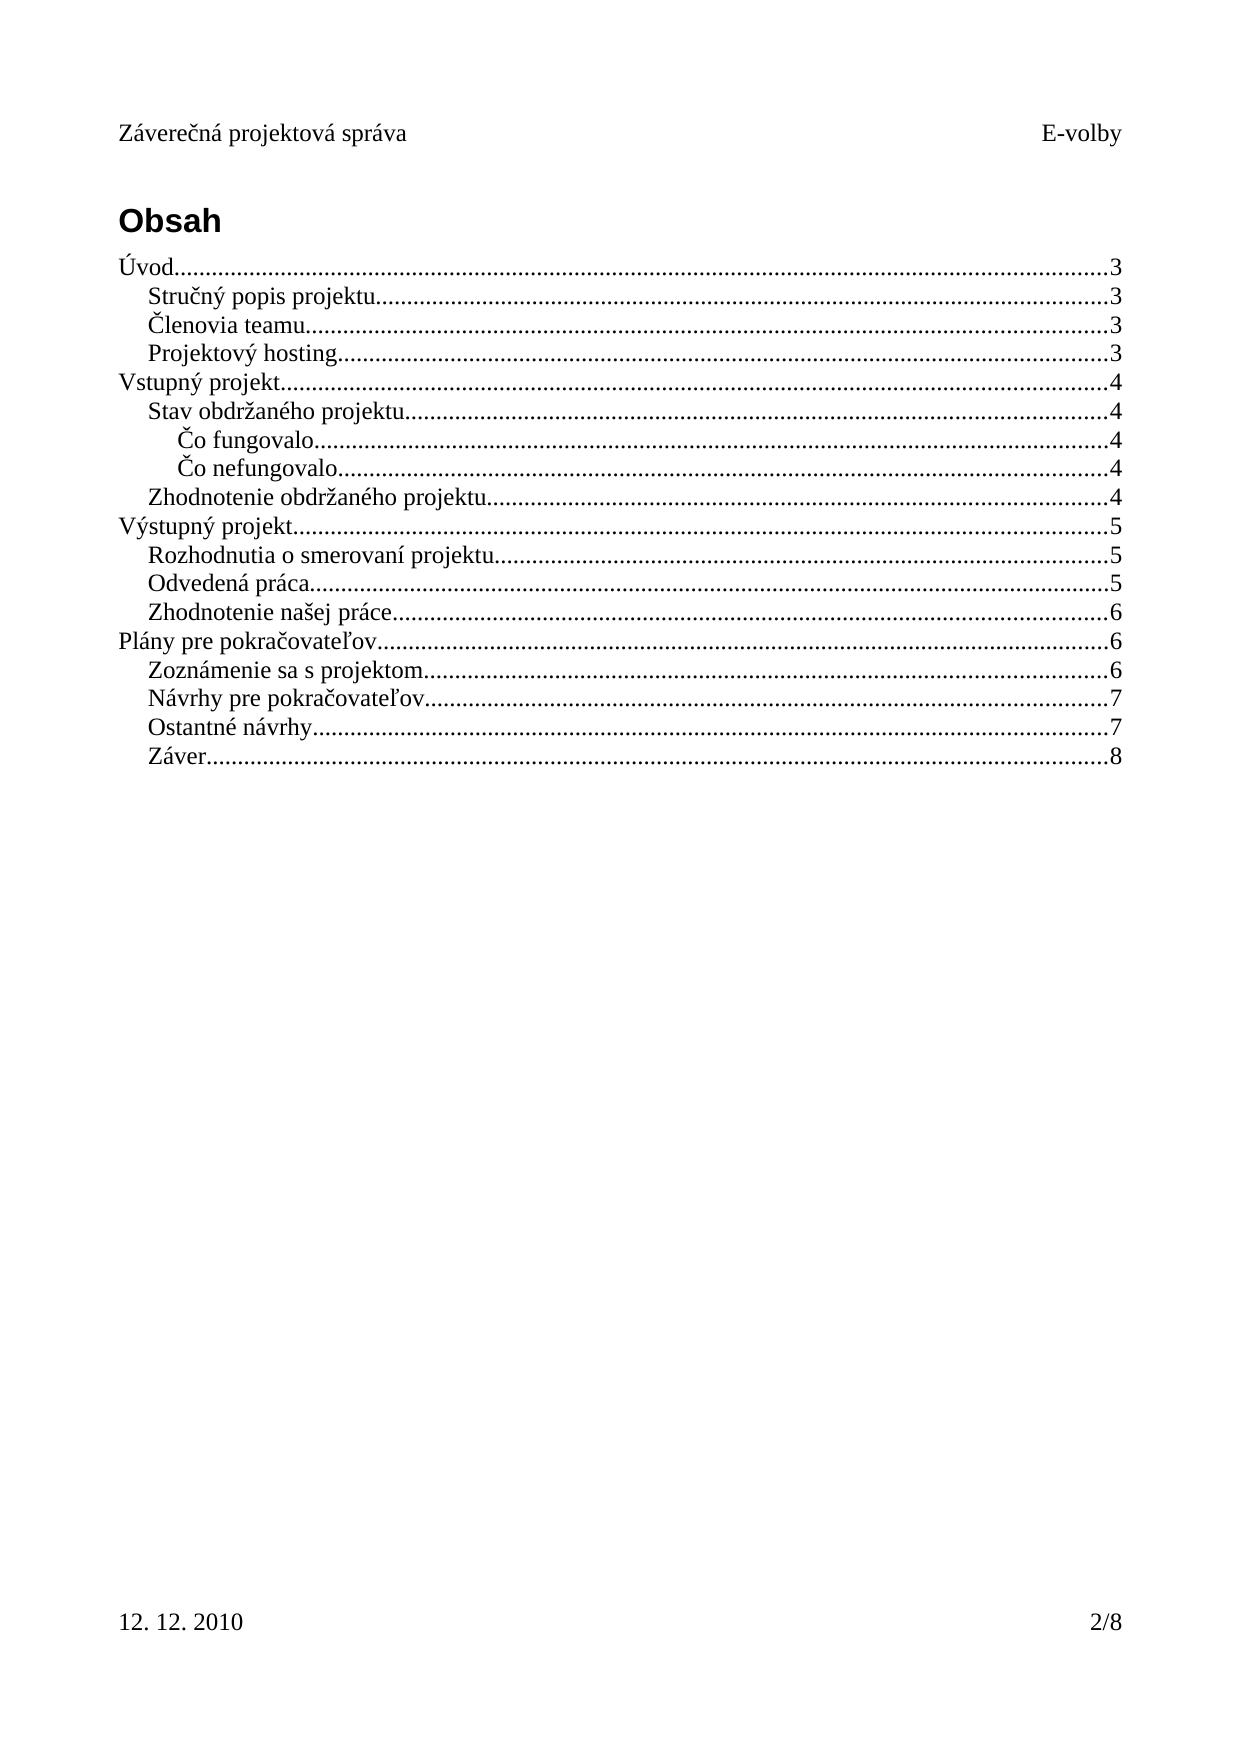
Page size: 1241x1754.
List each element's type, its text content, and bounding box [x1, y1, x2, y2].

text Zhodnotenie obdržaného projektu 4 [148, 482, 1122, 511]
text Vstupný projekt 4 [118, 367, 1122, 396]
text Výstupný projekt 5 [118, 511, 1122, 540]
subtitle Obsah [118, 201, 1122, 240]
text Odvedená práca 5 [148, 568, 1122, 597]
text Projektový hosting 3 [148, 338, 1122, 367]
text Úvod 3 [118, 252, 1122, 281]
text Zoznámenie sa s projektom 6 [148, 655, 1122, 683]
text Čo fungovalo 4 [177, 425, 1122, 453]
text Návrhy pre pokračovateľov 7 [148, 683, 1122, 712]
text Ostantné návrhy 7 [148, 712, 1122, 741]
text Členovia teamu 3 [148, 310, 1122, 338]
text Stručný popis projektu 3 [148, 281, 1122, 310]
text Stav obdržaného projektu 4 [148, 396, 1122, 425]
text Rozhodnutia o smerovaní projektu 5 [148, 540, 1122, 568]
text Zhodnotenie našej práce 6 [148, 597, 1122, 626]
text Plány pre pokračovateľov 6 [118, 626, 1122, 655]
text Záver 8 [148, 741, 1122, 770]
text Čo nefungovalo 4 [177, 453, 1122, 482]
